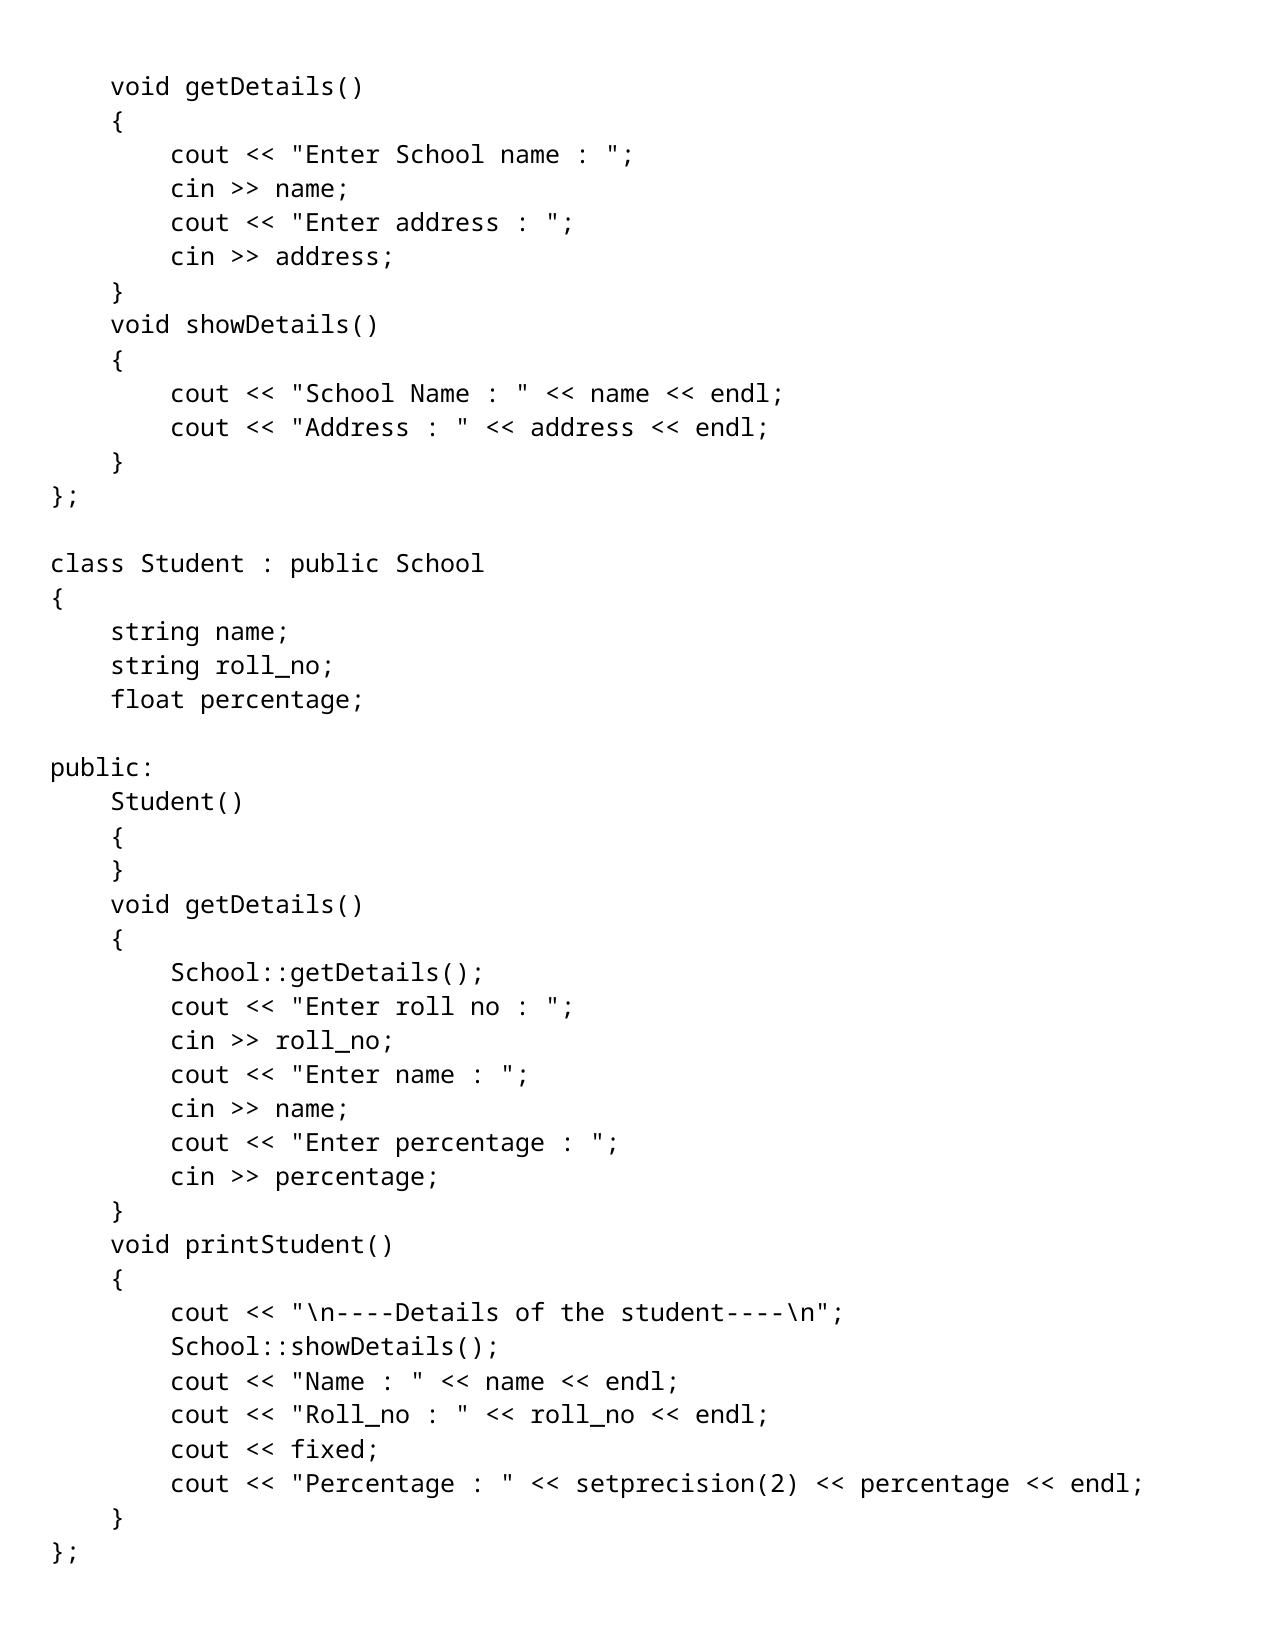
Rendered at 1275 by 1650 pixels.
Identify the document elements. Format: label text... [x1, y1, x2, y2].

text cout << "Enter name : "; [50, 1057, 1225, 1091]
text cout << "Enter percentage : "; [50, 1125, 1225, 1159]
text cout << "Percentage : " << setprecision(2) << percentage << endl; [50, 1465, 1225, 1499]
text void getDetails() [50, 69, 1225, 103]
text Student() [50, 784, 1225, 818]
text } [50, 273, 1225, 307]
text void showDetails() [50, 307, 1225, 341]
text cin >> roll_no; [50, 1022, 1225, 1057]
text } [50, 1193, 1225, 1227]
text class Student : public School [50, 546, 1225, 580]
text cout << fixed; [50, 1431, 1225, 1465]
text } [50, 1499, 1225, 1533]
text cout << "Roll_no : " << roll_no << endl; [50, 1397, 1225, 1431]
text { [50, 341, 1225, 375]
text public: [50, 750, 1225, 784]
text cout << "\n----Details of the student----\n"; [50, 1295, 1225, 1329]
text School::showDetails(); [50, 1329, 1225, 1363]
text cin >> name; [50, 171, 1225, 205]
text School::getDetails(); [50, 954, 1225, 988]
text cout << "Name : " << name << endl; [50, 1363, 1225, 1397]
text { [50, 1261, 1225, 1295]
text void getDetails() [50, 886, 1225, 920]
text float percentage; [50, 682, 1225, 716]
text void printStudent() [50, 1227, 1225, 1261]
text } [50, 443, 1225, 477]
text }; [50, 1533, 1225, 1567]
text cout << "Enter School name : "; [50, 137, 1225, 171]
text { [50, 103, 1225, 137]
text cout << "Enter address : "; [50, 205, 1225, 239]
text cout << "Enter roll no : "; [50, 988, 1225, 1022]
text cin >> address; [50, 239, 1225, 273]
text string roll_no; [50, 648, 1225, 682]
text cout << "Address : " << address << endl; [50, 409, 1225, 443]
text cin >> name; [50, 1091, 1225, 1125]
text { [50, 580, 1225, 614]
text { [50, 920, 1225, 954]
text cout << "School Name : " << name << endl; [50, 375, 1225, 409]
text }; [50, 477, 1225, 512]
text { [50, 818, 1225, 852]
text string name; [50, 614, 1225, 648]
text } [50, 852, 1225, 886]
text cin >> percentage; [50, 1159, 1225, 1193]
